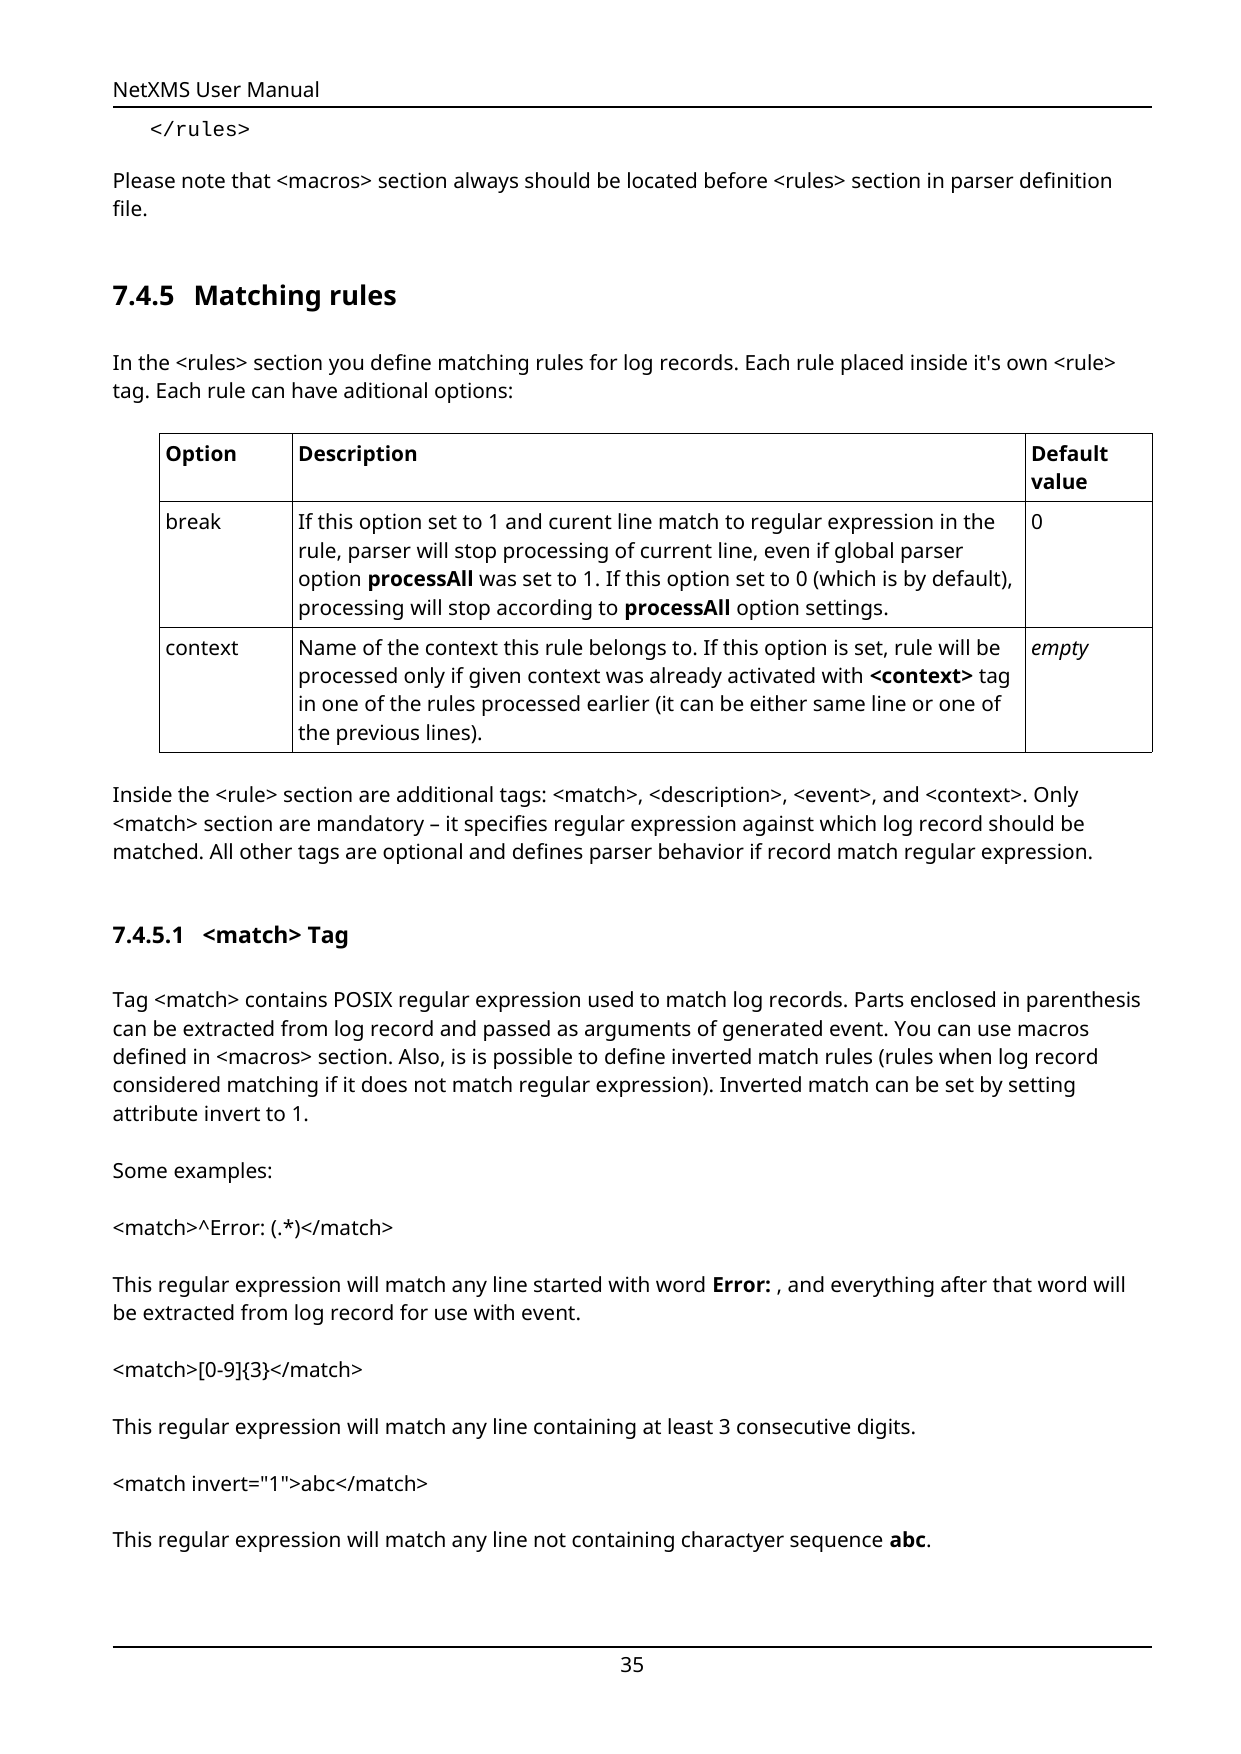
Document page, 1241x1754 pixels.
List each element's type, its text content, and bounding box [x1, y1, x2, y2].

table_header Description [293, 434, 1025, 501]
text Tag <match> contains POSIX regular expression used to match log records. Parts enclosed in parenthesis can be extracted from log record and passed as arguments of generated event. You can use macros defined in <macros> section. Also, is is possible to define inverted match rules (rules when log record considered matching if it does not match regular expression). Inverted match can be set by setting attribute invert to 1. [112, 985, 1152, 1127]
subtitle Matching rules [112, 276, 1152, 313]
table_cell If this option set to 1 and curent line match to regular expression in the rule, parser will stop processing of current line, even if global parser option processAll was set to 1. If this option set to 0 (which is by default), processing will stop according to processAll option settings. [293, 502, 1025, 627]
text <match>[0-9]{3}</match> [112, 1355, 1152, 1383]
text Inside the <rule> section are additional tags: <match>, <description>, <event>, and <context>. Only <match> section are mandatory – it specifies regular expression against which log record should be matched. All other tags are optional and defines parser behavior if record match regular expression. [112, 781, 1152, 866]
text <match invert="1">abc</match> [112, 1469, 1152, 1497]
text Please note that <macros> section always should be located before <rules> section in parser definition file. [112, 166, 1152, 223]
text <match>^Error: (.*)</match> [112, 1213, 1152, 1241]
table_header Default value [1026, 434, 1152, 501]
text </rules> [150, 118, 1152, 142]
text This regular expression will match any line not containing charactyer sequence abc. [112, 1526, 1152, 1554]
table_cell Name of the context this rule belongs to. If this option is set, rule will be processed only if given context was already activated with <context> tag in one of the rules processed earlier (it can be either same line or one of the previous lines). [293, 628, 1025, 752]
text This regular expression will match any line started with word Error: , and everything after that word will be extracted from log record for use with event. [112, 1270, 1152, 1327]
table_cell break [160, 502, 292, 627]
text This regular expression will match any line containing at least 3 consecutive digits. [112, 1412, 1152, 1440]
text In the <rules> section you define matching rules for log records. Each rule placed inside it's own <rule> tag. Each rule can have aditional options: [112, 348, 1152, 404]
table_cell 0 [1026, 502, 1152, 627]
subtitle <match> Tag [112, 919, 1152, 951]
table_cell empty [1026, 628, 1152, 752]
text Some examples: [112, 1156, 1152, 1184]
table_cell context [160, 628, 292, 752]
table_header Option [160, 434, 292, 501]
